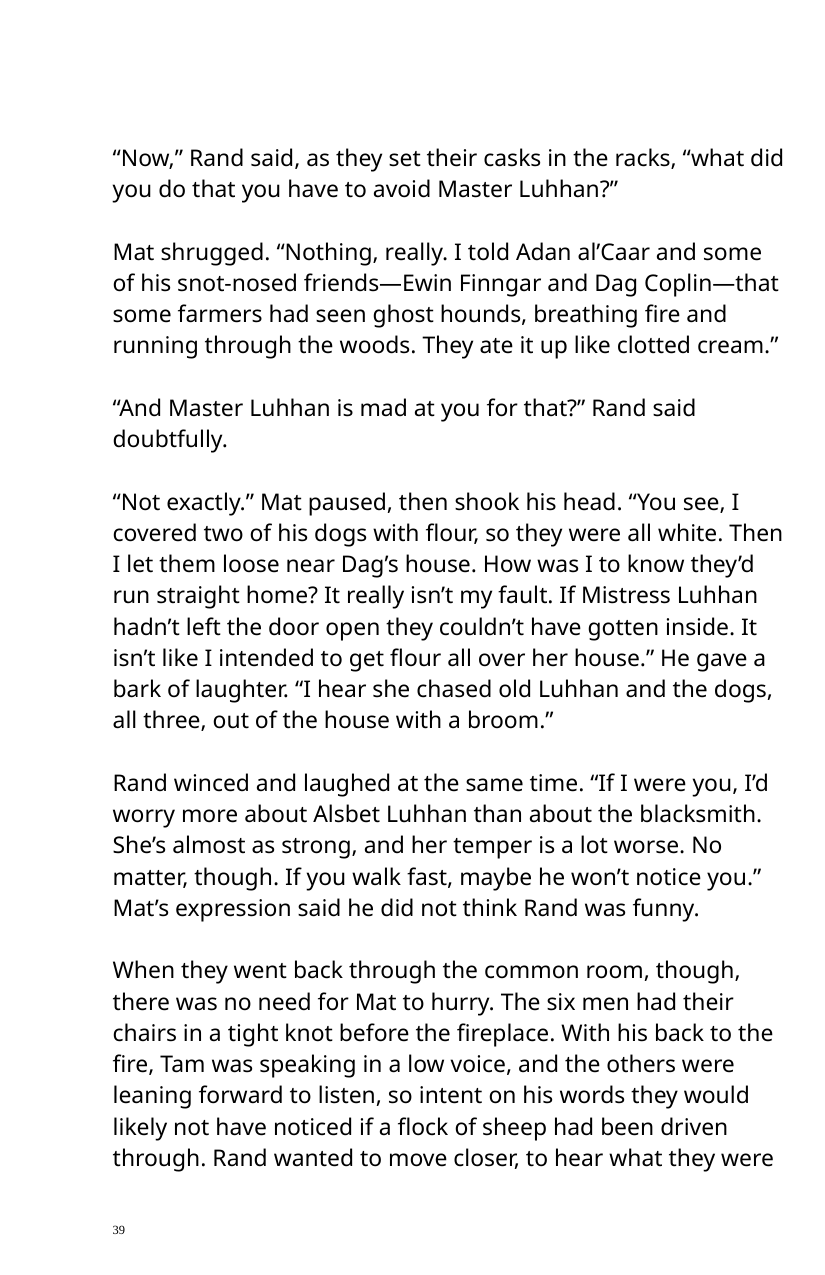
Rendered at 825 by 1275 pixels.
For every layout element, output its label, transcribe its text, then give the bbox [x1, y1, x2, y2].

text Rand winced and laughed at the same time. “If I were you, I’d worry more about Alsbet Luhhan than about the blacksmith. She’s almost as strong, and her temper is a lot worse. No matter, though. If you walk fast, maybe he won’t notice you.” Mat’s expression said he did not think Rand was funny. [112, 767, 787, 923]
text “Now,” Rand said, as they set their casks in the racks, “what did you do that you have to avoid Master Luhhan?” [112, 142, 787, 204]
text “And Master Luhhan is mad at you for that?” Rand said doubtfully. [112, 392, 787, 454]
text Mat shrugged. “Nothing, really. I told Adan al’Caar and some of his snot-nosed friends—Ewin Finngar and Dag Coplin—that some farmers had seen ghost hounds, breathing fire and running through the woods. They ate it up like clotted cream.” [112, 236, 787, 361]
text When they went back through the common room, though, there was no need for Mat to hurry. The six men had their chairs in a tight knot before the fireplace. With his back to the fire, Tam was speaking in a low voice, and the others were leaning forward to listen, so intent on his words they would likely not have noticed if a flock of sheep had been driven through. Rand wanted to move closer, to hear what they were [112, 954, 787, 1173]
text “Not exactly.” Mat paused, then shook his head. “You see, I covered two of his dogs with flour, so they were all white. Then I let them loose near Dag’s house. How was I to know they’d run straight home? It really isn’t my fault. If Mistress Luhhan hadn’t left the door open they couldn’t have gotten inside. It isn’t like I intended to get flour all over her house.” He gave a bark of laughter. “I hear she chased old Luhhan and the dogs, all three, out of the house with a broom.” [112, 486, 787, 736]
